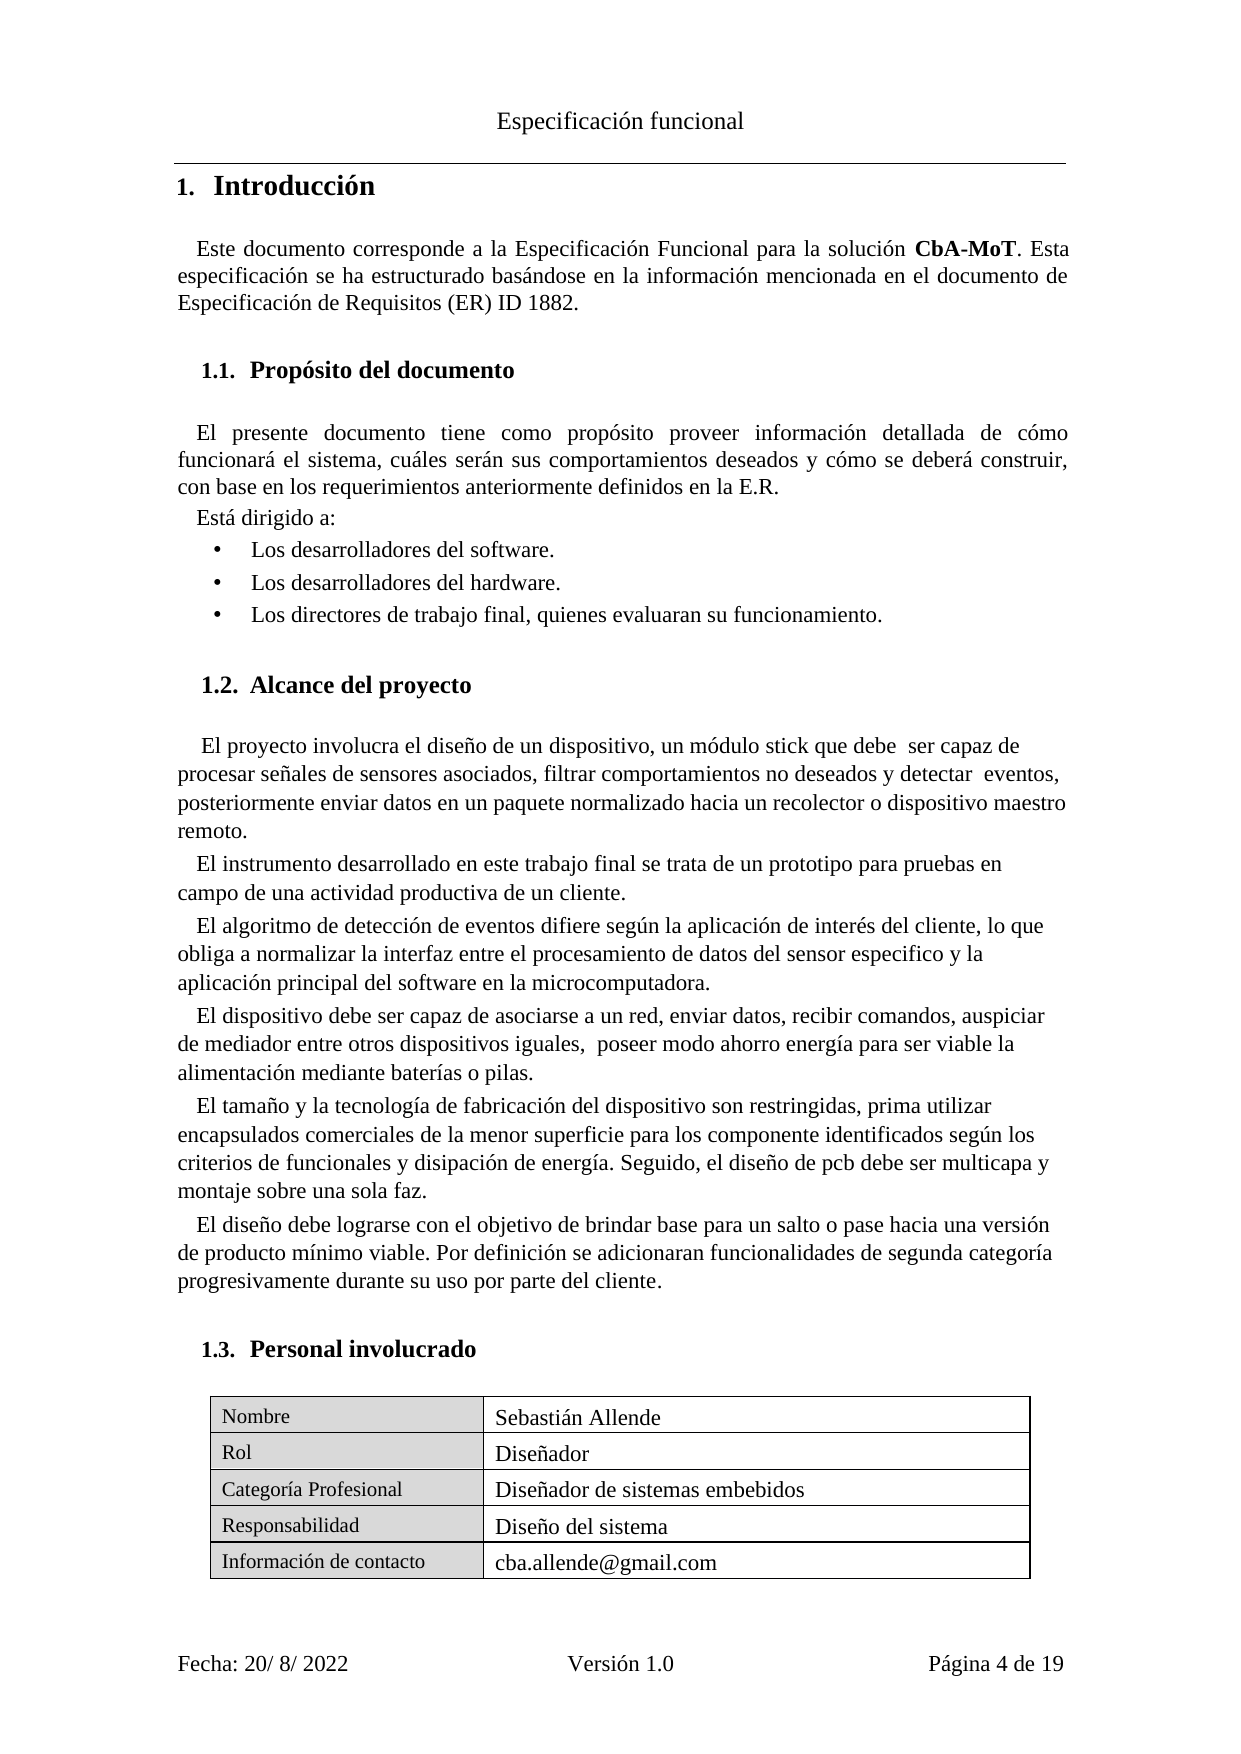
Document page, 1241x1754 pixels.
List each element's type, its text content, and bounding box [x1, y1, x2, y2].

table_cell cba.allende@gmail.com [484, 1543, 1029, 1578]
subtitle Introducción [176, 168, 1069, 202]
subtitle Propósito del documento [201, 355, 1063, 384]
table_cell Responsabilidad [211, 1506, 483, 1541]
text El tamaño y la tecnología de fabricación del dispositivo son restringidas, prima utilizar encapsulados comerciales de la menor superficie para los componente identificados según los criterios de funcionales y disipación de energía. Seguido, el diseño de pcb debe ser multicapa y montaje sobre una sola faz. [177, 1092, 1069, 1204]
subtitle Personal involucrado [201, 1334, 1063, 1363]
table_cell Categoría Profesional [211, 1470, 483, 1505]
table_cell Diseñador de sistemas embebidos [484, 1470, 1029, 1505]
list Los directores de trabajo final, quienes evaluaran su funcionamiento. [213, 601, 1069, 627]
text El proyecto involucra el diseño de un dispositivo, un módulo stick que debe ser capaz de procesar señales de sensores asociados, filtrar comportamientos no deseados y detectar eventos, posteriormente enviar datos en un paquete normalizado hacia un recolector o dispositivo maestro remoto. [177, 732, 1069, 843]
table_cell Diseñador [484, 1433, 1029, 1468]
list Los desarrolladores del software. [213, 536, 1069, 563]
text El diseño debe lograrse con el objetivo de brindar base para un salto o pase hacia una versión de producto mínimo viable. Por definición se adicionaran funcionalidades de segunda categoría progresivamente durante su uso por parte del cliente. [177, 1211, 1069, 1294]
text El instrumento desarrollado en este trabajo final se trata de un prototipo para pruebas en campo de una actividad productiva de un cliente. [177, 850, 1069, 905]
table_cell Rol [211, 1433, 483, 1468]
text El algoritmo de detección de eventos difiere según la aplicación de interés del cliente, lo que obliga a normalizar la interfaz entre el procesamiento de datos del sensor especifico y la aplicación principal del software en la microcomputadora. [177, 912, 1069, 995]
text Este documento corresponde a la Especificación Funcional para la solución CbA-MoT. Esta especificación se ha estructurado basándose en la información mencionada en el documento de Especificación de Requisitos (ER) ID 1882. [177, 235, 1069, 316]
subtitle Alcance del proyecto [201, 670, 1063, 699]
list Los desarrolladores del hardware. [213, 569, 1069, 595]
table_header Nombre [211, 1397, 483, 1432]
table_cell Diseño del sistema [484, 1506, 1029, 1541]
table_header Sebastián Allende [484, 1397, 1029, 1432]
table_cell Información de contacto [211, 1543, 483, 1578]
text El dispositivo debe ser capaz de asociarse a un red, enviar datos, recibir comandos, auspiciar de mediador entre otros dispositivos iguales, poseer modo ahorro energía para ser viable la alimentación mediante baterías o pilas. [177, 1002, 1069, 1085]
text Está dirigido a: [177, 504, 1069, 531]
text El presente documento tiene como propósito proveer información detallada de cómo funcionará el sistema, cuáles serán sus comportamientos deseados y cómo se deberá construir, con base en los requerimientos anteriormente definidos en la E.R. [177, 419, 1069, 499]
